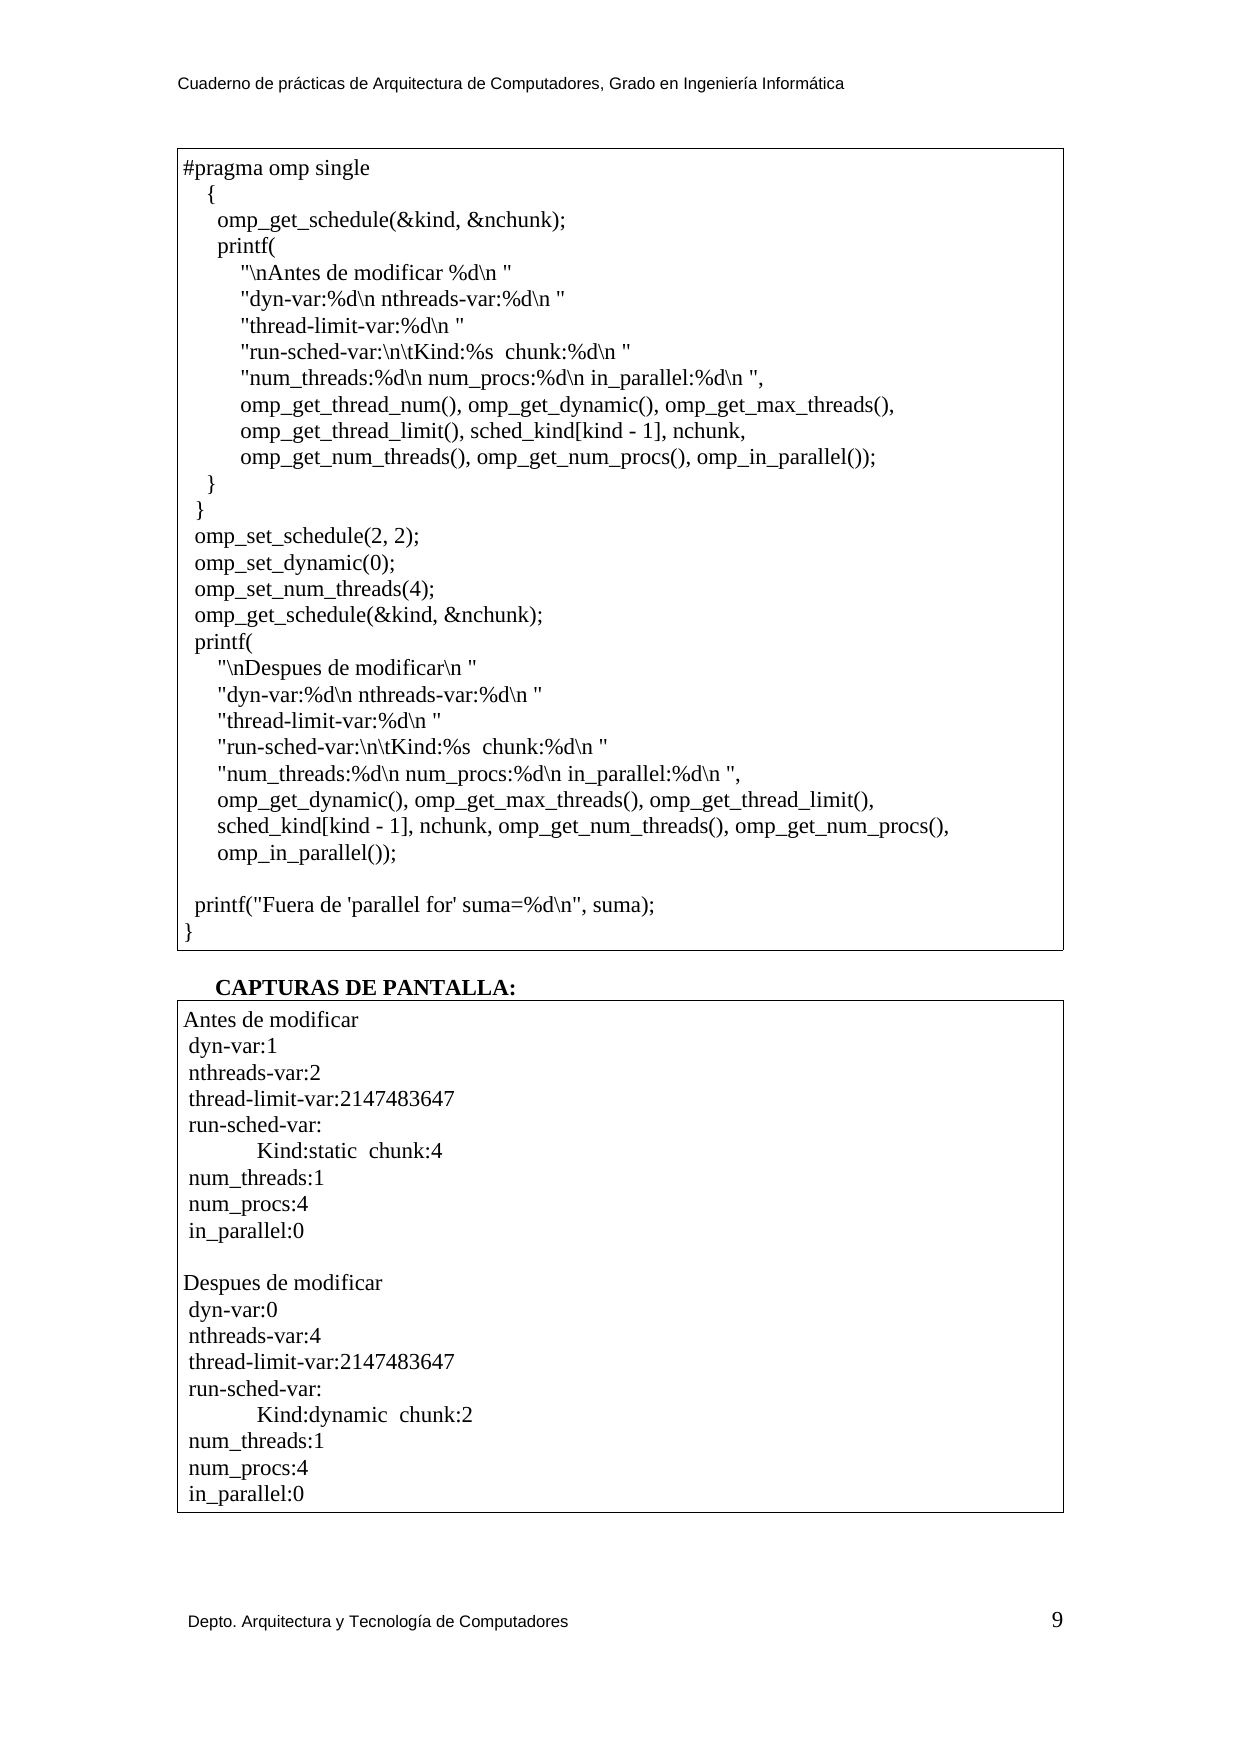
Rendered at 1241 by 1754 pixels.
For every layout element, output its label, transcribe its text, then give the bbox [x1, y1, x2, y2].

table_header Antes de modificar dyn-var:1 nthreads-var:2 thread-limit-var:2147483647 run-sched-var: Kind:static chunk:4 num_threads:1 num_procs:4 in_parallel:0 Despues de modificar dyn-var:0 nthreads-var:4 thread-limit-var:2147483647 run-sched-var: Kind:dynamic chunk:2 num_threads:1 num_procs:4 in_parallel:0 [178, 1001, 1063, 1512]
text CAPTURAS DE PANTALLA: [215, 974, 1063, 1000]
table_header #pragma omp single { omp_get_schedule(&kind, &nchunk); printf( "\nAntes de modificar %d\n " "dyn-var:%d\n nthreads-var:%d\n " "thread-limit-var:%d\n " "run-sched-var:\n\tKind:%s chunk:%d\n " "num_threads:%d\n num_procs:%d\n in_parallel:%d\n ", omp_get_thread_num(), omp_get_dynamic(), omp_get_max_threads(), omp_get_thread_limit(), sched_kind[kind - 1], nchunk, omp_get_num_threads(), omp_get_num_procs(), omp_in_parallel()); } } omp_set_schedule(2, 2); omp_set_dynamic(0); omp_set_num_threads(4); omp_get_schedule(&kind, &nchunk); printf( "\nDespues de modificar\n " "dyn-var:%d\n nthreads-var:%d\n " "thread-limit-var:%d\n " "run-sched-var:\n\tKind:%s chunk:%d\n " "num_threads:%d\n num_procs:%d\n in_parallel:%d\n ", omp_get_dynamic(), omp_get_max_threads(), omp_get_thread_limit(), sched_kind[kind - 1], nchunk, omp_get_num_threads(), omp_get_num_procs(), omp_in_parallel()); printf("Fuera de 'parallel for' suma=%d\n", suma); } [178, 149, 1063, 950]
